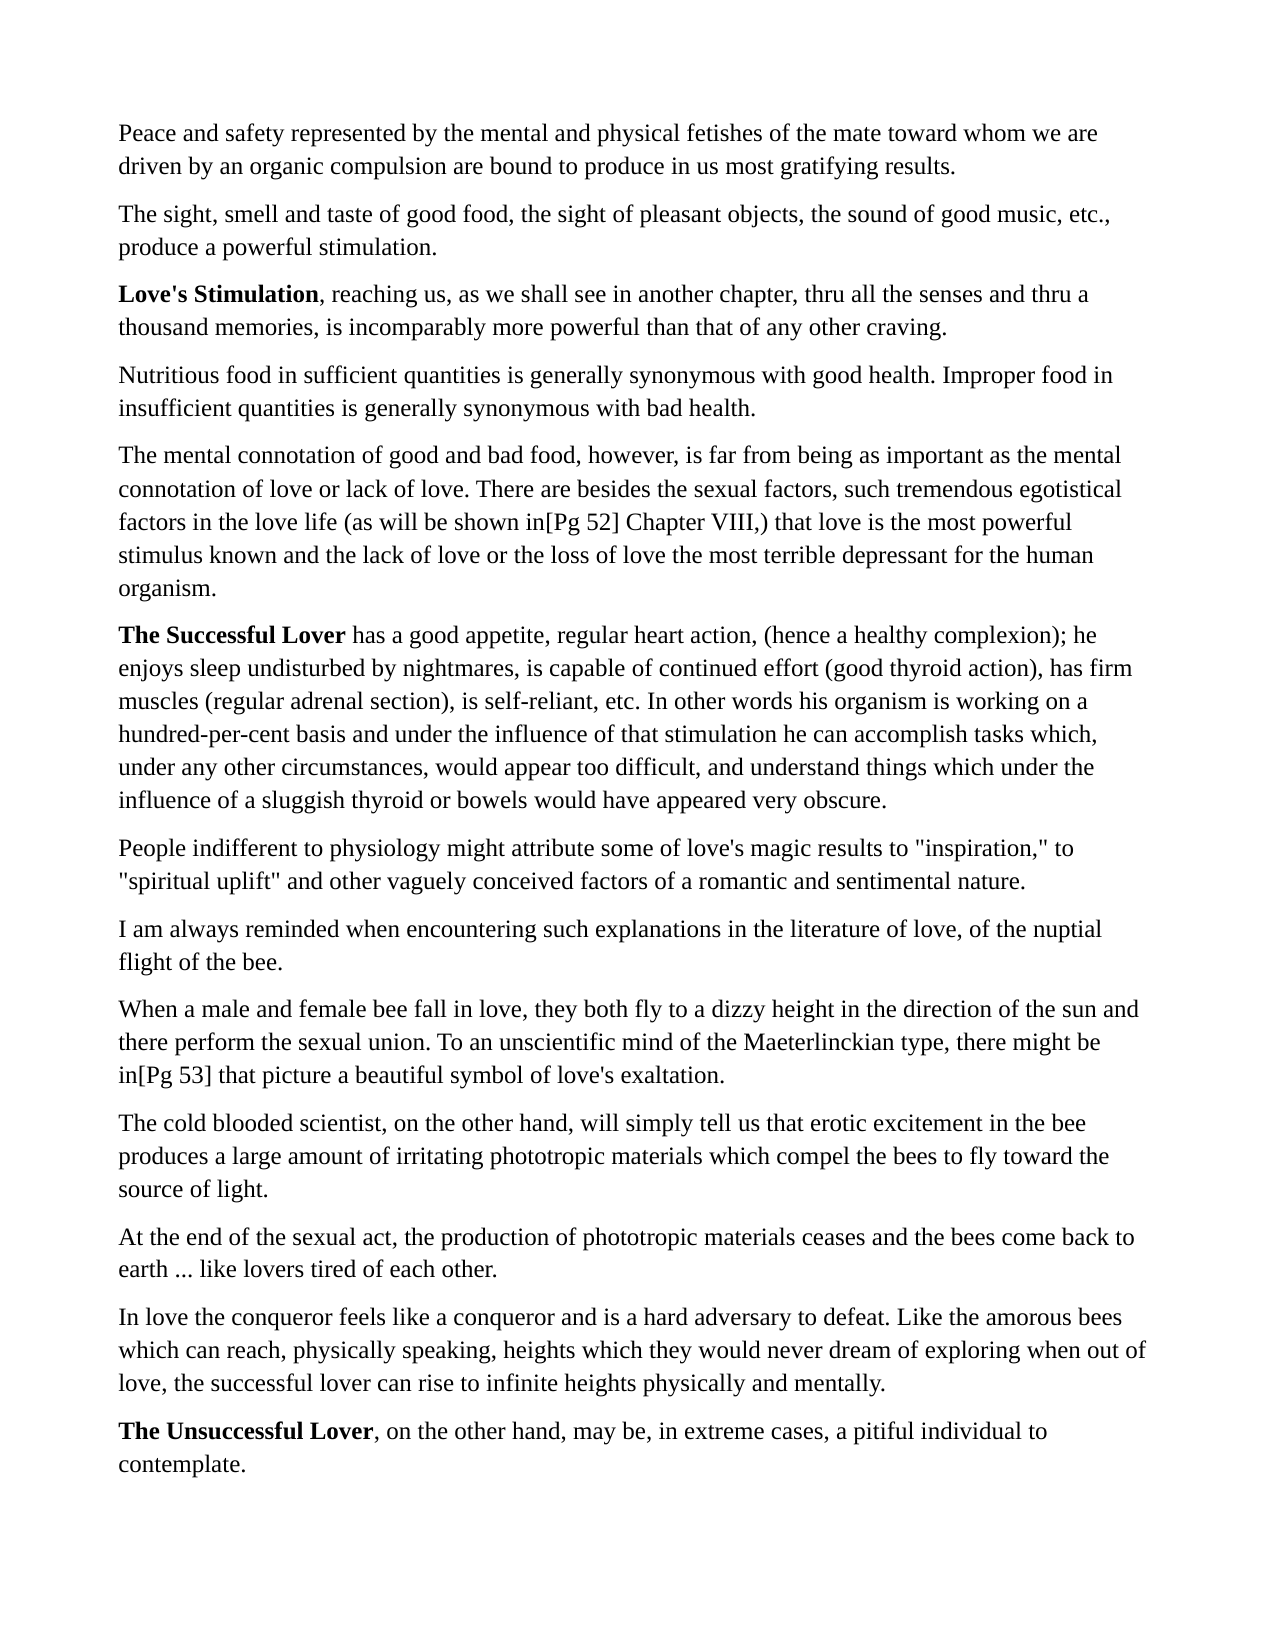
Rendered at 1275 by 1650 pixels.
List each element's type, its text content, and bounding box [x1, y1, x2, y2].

text The cold blooded scientist, on the other hand, will simply tell us that erotic excitement in the bee produces a large amount of irritating phototropic materials which compel the bees to fly toward the source of light. [118, 1108, 1157, 1203]
text The Successful Lover has a good appetite, regular heart action, (hence a healthy complexion); he enjoys sleep undisturbed by nightmares, is capable of continued effort (good thyroid action), has firm muscles (regular adrenal section), is self-reliant, etc. In other words his organism is working on a hundred-per-cent basis and under the influence of that stimulation he can accomplish tasks which, under any other circumstances, would appear too difficult, and understand things which under the influence of a sluggish thyroid or bowels would have appeared very obscure. [118, 620, 1157, 814]
text The mental connotation of good and bad food, however, is far from being as important as the mental connotation of love or lack of love. There are besides the sexual factors, such tremendous egotistical factors in the love life (as will be shown in[Pg 52] Chapter VIII,) that love is the most powerful stimulus known and the lack of love or the loss of love the most terrible depressant for the human organism. [118, 441, 1157, 601]
text I am always reminded when encountering such explanations in the literature of love, of the nuptial flight of the bee. [118, 914, 1157, 975]
text Peace and safety represented by the mental and physical fetishes of the mate toward whom we are driven by an organic compulsion are bound to produce in us most gratifying results. [118, 118, 1157, 180]
text The Unsuccessful Lover, on the other hand, may be, in extreme cases, a pitiful individual to contemplate. [118, 1416, 1157, 1478]
text When a male and female bee fall in love, they both fly to a dizzy height in the direction of the sun and there perform the sexual union. To an unscientific mind of the Maeterlinckian type, there might be in[Pg 53] that picture a beautiful symbol of love's exaltation. [118, 994, 1157, 1089]
text In love the conqueror feels like a conqueror and is a hard adversary to defeat. Like the amorous bees which can reach, physically speaking, heights which they would never dream of exploring when out of love, the successful lover can rise to infinite heights physically and mentally. [118, 1302, 1157, 1397]
text People indifferent to physiology might attribute some of love's magic results to "inspiration," to "spiritual uplift" and other vaguely conceived factors of a romantic and sentimental nature. [118, 833, 1157, 895]
text Nutritious food in sufficient quantities is generally synonymous with good health. Improper food in insufficient quantities is generally synonymous with bad health. [118, 360, 1157, 422]
text At the end of the sexual act, the production of phototropic materials ceases and the bees come back to earth ... like lovers tired of each other. [118, 1222, 1157, 1283]
text Love's Stimulation, reaching us, as we shall see in another chapter, thru all the senses and thru a thousand memories, is incomparably more powerful than that of any other craving. [118, 279, 1157, 341]
text The sight, smell and taste of good food, the sight of pleasant objects, the sound of good music, etc., produce a powerful stimulation. [118, 199, 1157, 261]
